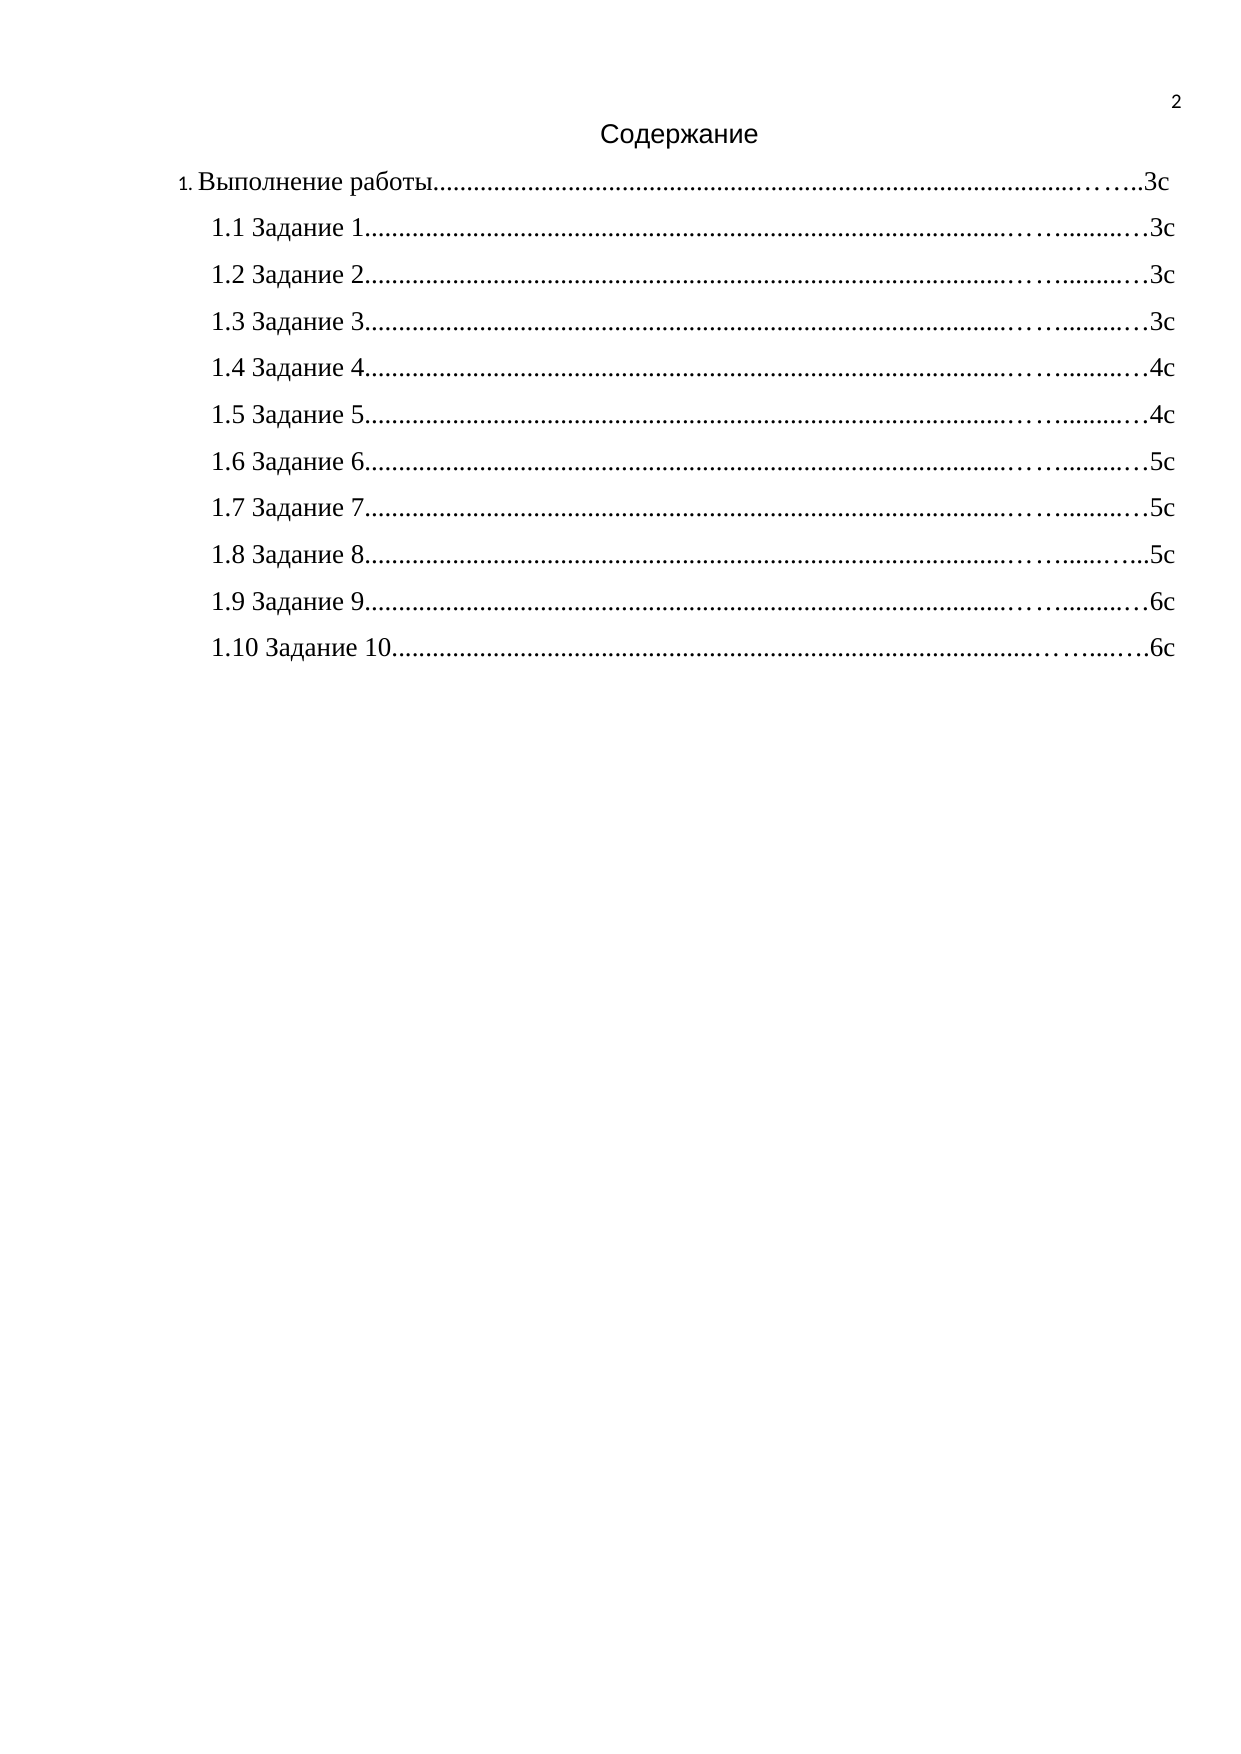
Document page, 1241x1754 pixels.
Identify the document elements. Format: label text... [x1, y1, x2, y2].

list 1.8 Задание 8...............................................................................................……......…...5с [177, 538, 1181, 569]
list 1.2 Задание 2...............................................................................................…….........…3с [177, 258, 1181, 289]
list 1.10 Задание 10...............................................................................................……....….6с [177, 632, 1181, 663]
list Выполнение работы...............................................................................................……..3с [177, 165, 1181, 196]
list 1.4 Задание 4...............................................................................................…….........…4с [177, 352, 1181, 383]
list 1.5 Задание 5...............................................................................................…….........…4с [177, 398, 1181, 429]
list 1.3 Задание 3...............................................................................................…….........…3с [177, 305, 1181, 336]
list 1.7 Задание 7...............................................................................................…….........…5с [177, 492, 1181, 523]
list 1.1 Задание 1...............................................................................................…….........…3с [177, 212, 1181, 243]
list 1.6 Задание 6...............................................................................................…….........…5с [177, 445, 1181, 476]
text Содержание [177, 118, 1181, 149]
list 1.9 Задание 9...............................................................................................…….........…6с [177, 585, 1181, 616]
